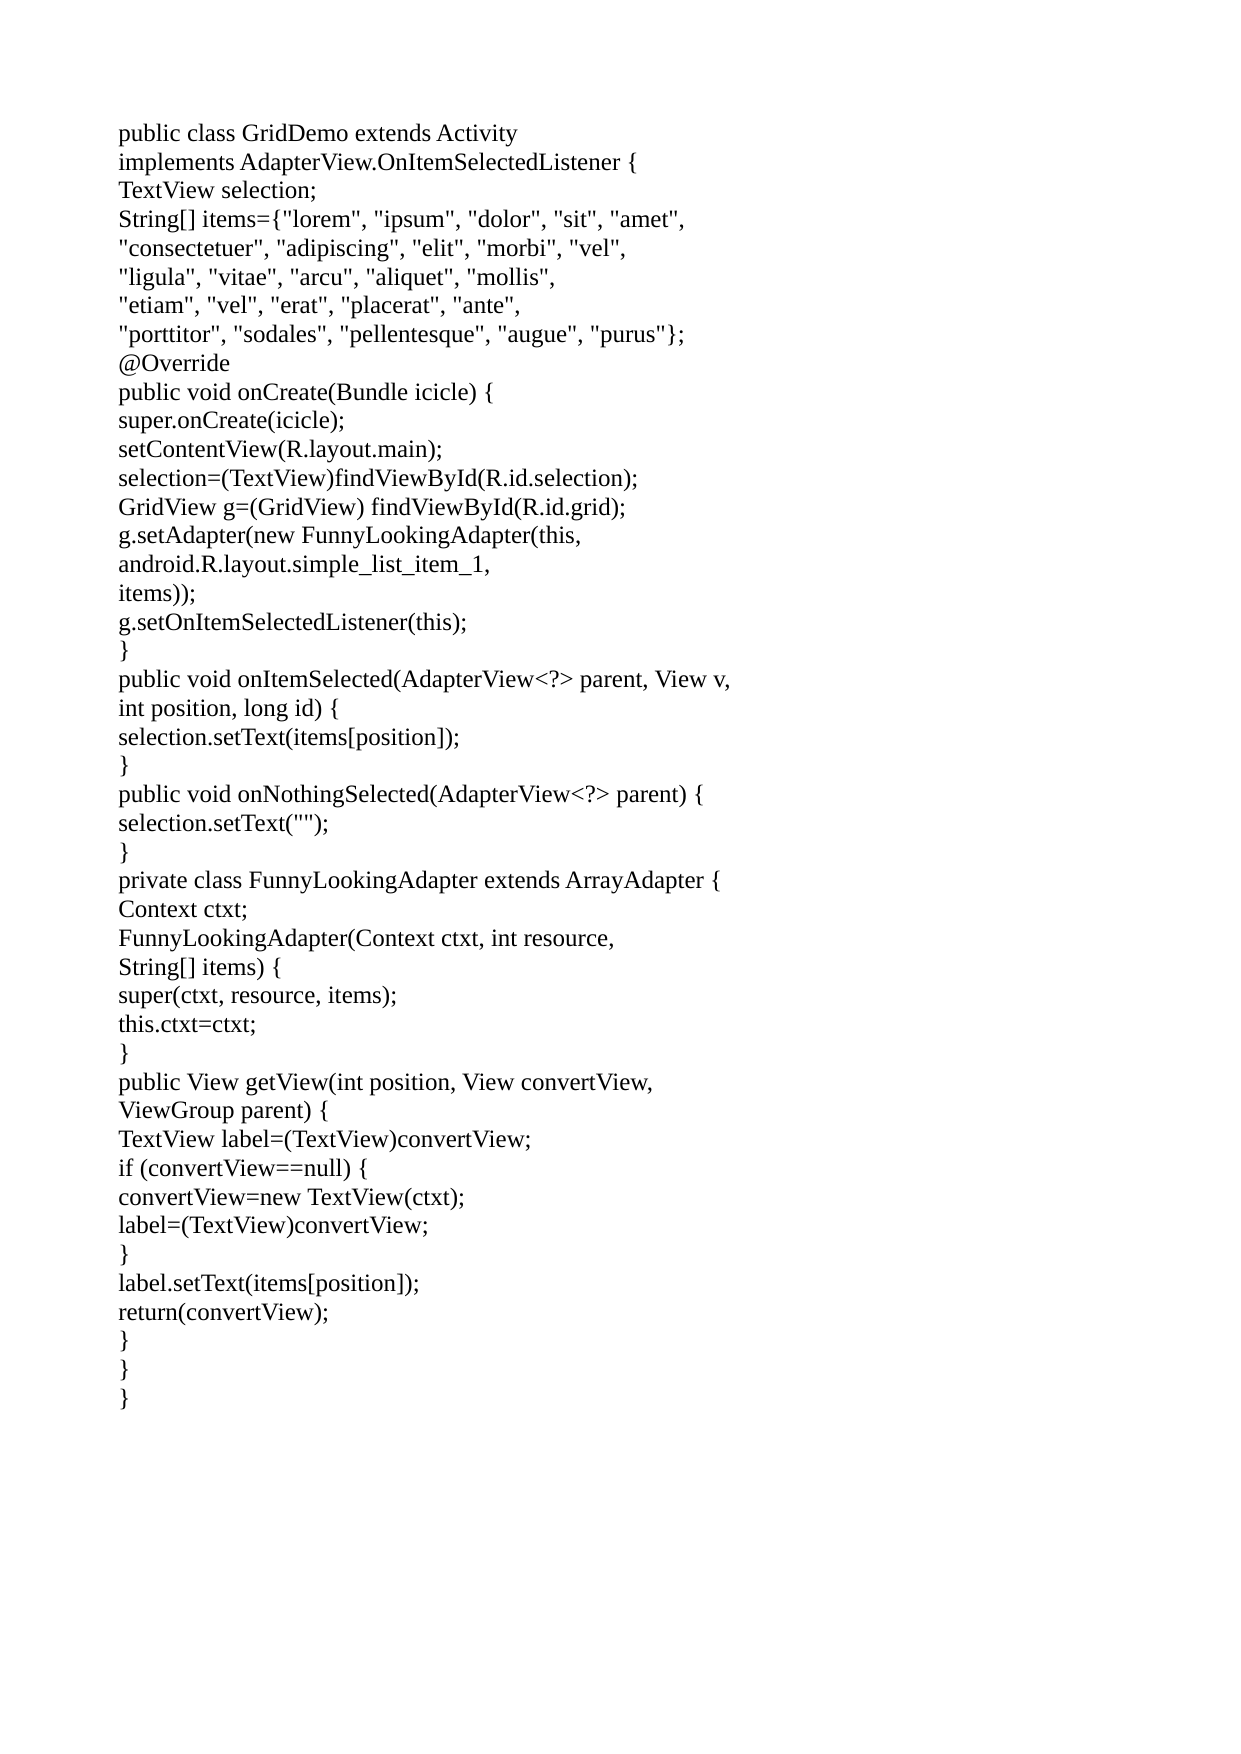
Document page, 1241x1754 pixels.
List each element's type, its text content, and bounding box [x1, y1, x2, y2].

text convertView=new TextView(ctxt); [118, 1182, 1122, 1211]
text this.ctxt=ctxt; [118, 1009, 1122, 1038]
text Context ctxt; [118, 894, 1122, 923]
text items)); [118, 578, 1122, 607]
text public void onCreate(Bundle icicle) { [118, 377, 1122, 406]
text String[] items) { [118, 952, 1122, 981]
text implements AdapterView.OnItemSelectedListener { [118, 147, 1122, 176]
text android.R.layout.simple_list_item_1, [118, 549, 1122, 578]
text return(convertView); [118, 1297, 1122, 1326]
text GridView g=(GridView) findViewById(R.id.grid); [118, 492, 1122, 521]
text private class FunnyLookingAdapter extends ArrayAdapter { [118, 866, 1122, 894]
text public View getView(int position, View convertView, [118, 1067, 1122, 1096]
text ViewGroup parent) { [118, 1096, 1122, 1124]
text public void onNothingSelected(AdapterView<?> parent) { [118, 779, 1122, 808]
text } [118, 1354, 1122, 1383]
text TextView label=(TextView)convertView; [118, 1124, 1122, 1153]
text g.setOnItemSelectedListener(this); [118, 607, 1122, 636]
text } [118, 1326, 1122, 1354]
text public void onItemSelected(AdapterView<?> parent, View v, [118, 664, 1122, 693]
text if (convertView==null) { [118, 1153, 1122, 1182]
text selection.setText(""); [118, 808, 1122, 837]
text setContentView(R.layout.main); [118, 434, 1122, 463]
text TextView selection; [118, 176, 1122, 204]
text String[] items={"lorem", "ipsum", "dolor", "sit", "amet", [118, 204, 1122, 233]
text "consectetuer", "adipiscing", "elit", "morbi", "vel", [118, 233, 1122, 262]
text super(ctxt, resource, items); [118, 981, 1122, 1009]
text public class GridDemo extends Activity [118, 118, 1122, 147]
text selection=(TextView)findViewById(R.id.selection); [118, 463, 1122, 492]
text } [118, 636, 1122, 664]
text FunnyLookingAdapter(Context ctxt, int resource, [118, 923, 1122, 952]
text } [118, 837, 1122, 866]
text label.setText(items[position]); [118, 1268, 1122, 1297]
text selection.setText(items[position]); [118, 722, 1122, 751]
text label=(TextView)convertView; [118, 1211, 1122, 1239]
text } [118, 1239, 1122, 1268]
text g.setAdapter(new FunnyLookingAdapter(this, [118, 521, 1122, 549]
text @Override [118, 348, 1122, 377]
text } [118, 1383, 1122, 1412]
text "etiam", "vel", "erat", "placerat", "ante", [118, 291, 1122, 319]
text "ligula", "vitae", "arcu", "aliquet", "mollis", [118, 262, 1122, 291]
text int position, long id) { [118, 693, 1122, 722]
text "porttitor", "sodales", "pellentesque", "augue", "purus"}; [118, 319, 1122, 348]
text super.onCreate(icicle); [118, 406, 1122, 434]
text } [118, 751, 1122, 779]
text } [118, 1038, 1122, 1067]
